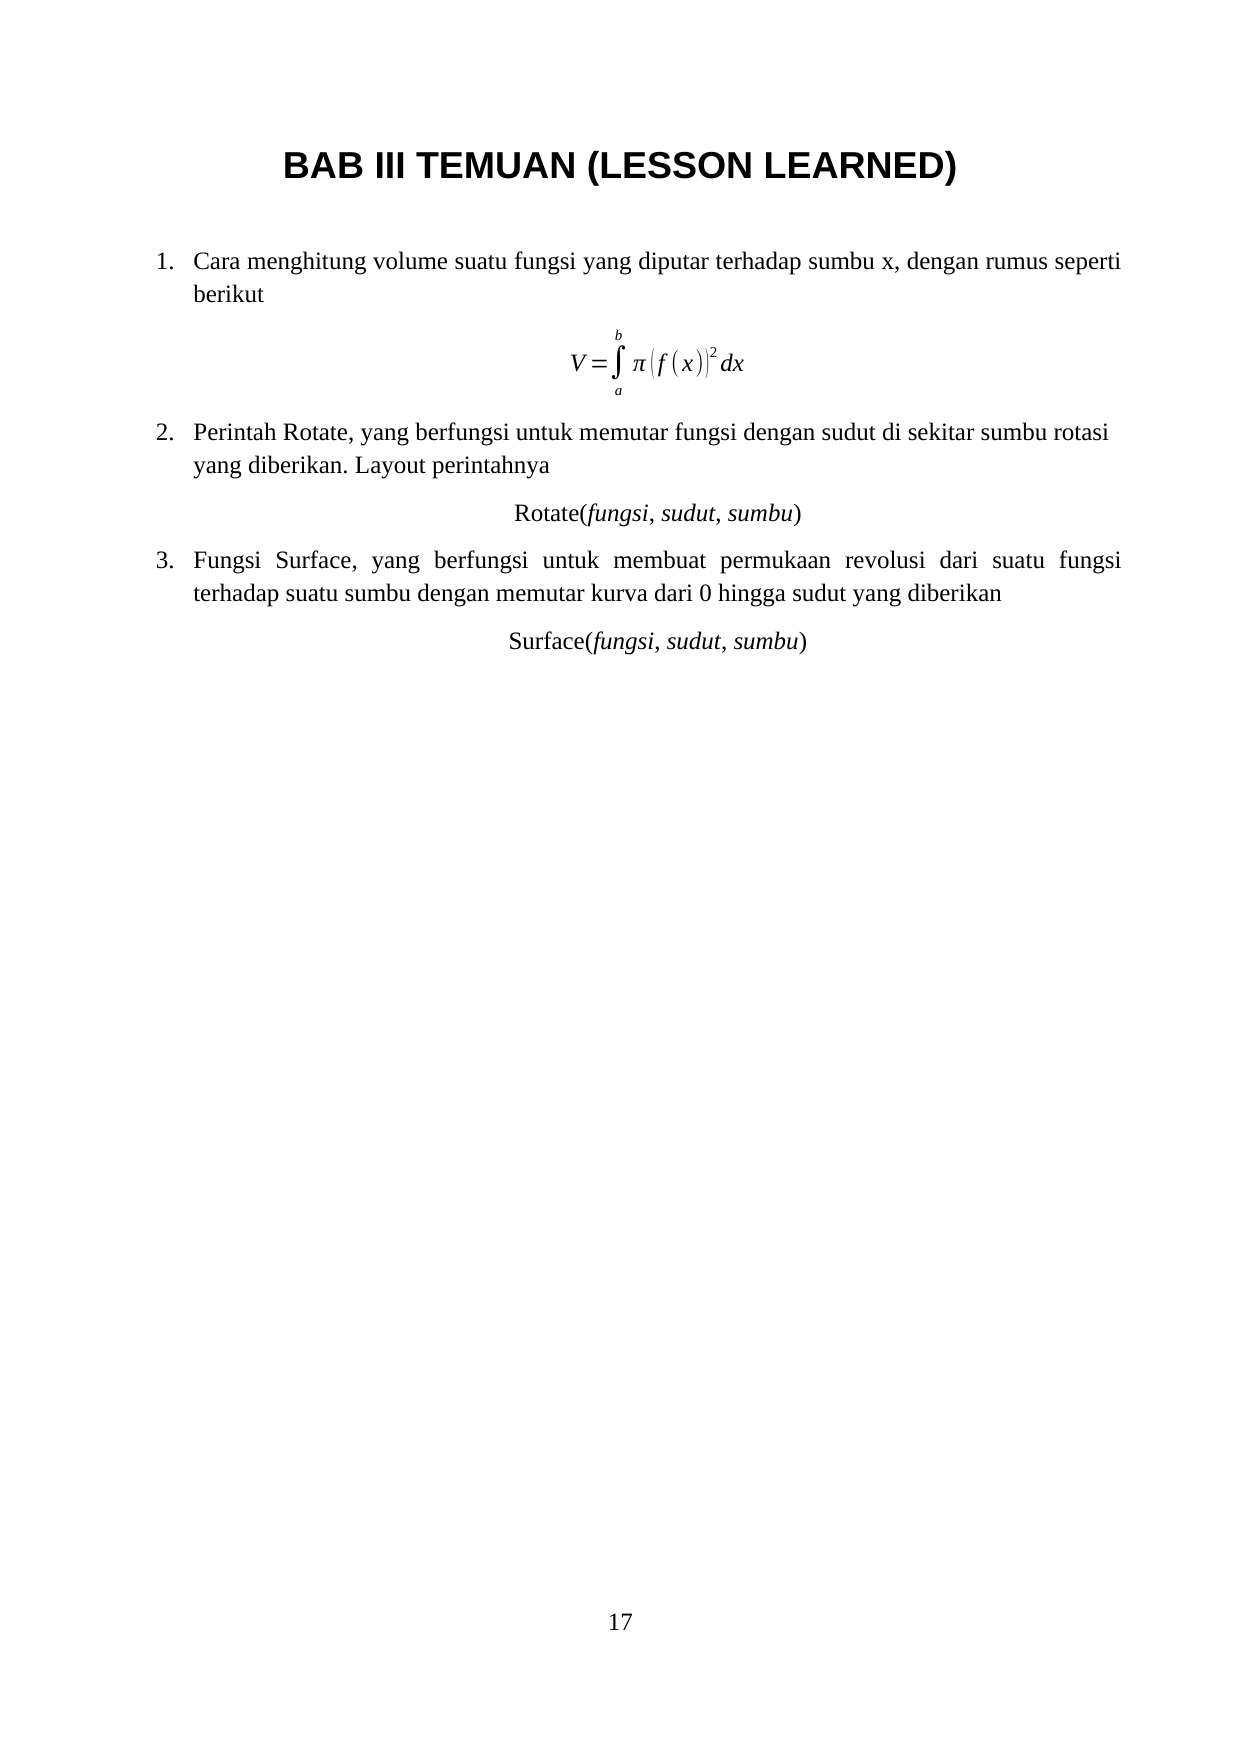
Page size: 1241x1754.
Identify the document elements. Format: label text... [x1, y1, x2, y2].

list Rotate(fungsi, sudut, sumbu) [156, 498, 1122, 526]
subtitle BAB III TEMUAN (LESSON LEARNED) [118, 143, 1122, 186]
list Perintah Rotate, yang berfungsi untuk memutar fungsi dengan sudut di sekitar sumbu rotasi yang diberikan. Layout perintahnya [156, 417, 1122, 479]
list Surface(fungsi, sudut, sumbu) [156, 626, 1122, 655]
list Fungsi Surface, yang berfungsi untuk membuat permukaan revolusi dari suatu fungsi terhadap suatu sumbu dengan memutar kurva dari 0 hingga sudut yang diberikan [156, 545, 1122, 607]
list Cara menghitung volume suatu fungsi yang diputar terhadap sumbu x, dengan rumus seperti berikut [156, 246, 1122, 308]
